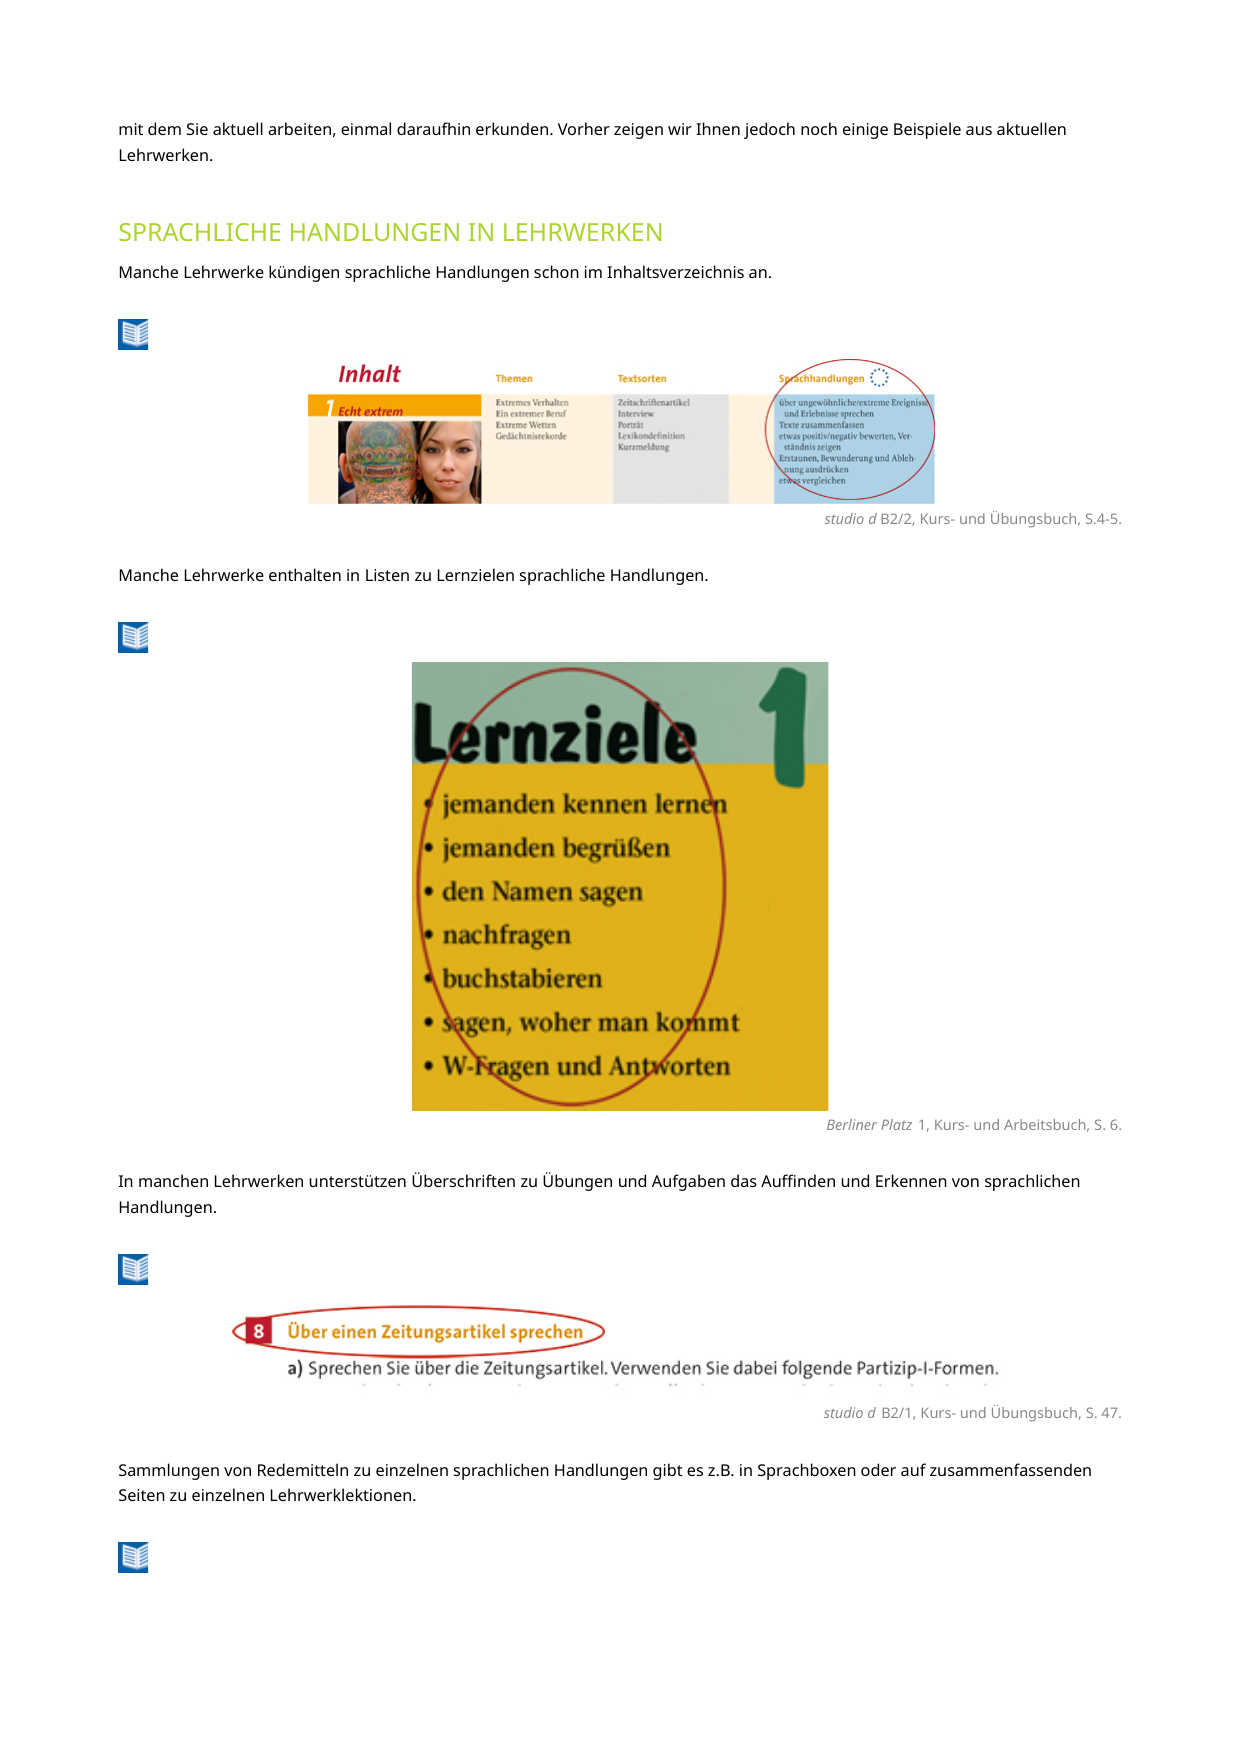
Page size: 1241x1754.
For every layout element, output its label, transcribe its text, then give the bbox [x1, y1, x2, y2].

text Sammlungen von Redemitteln zu einzelnen sprachlichen Handlungen gibt es z.B. in Sprachboxen oder auf zusammenfassenden Seiten zu einzelnen Lehrwerklektionen. [118, 1459, 1122, 1507]
text studio d B2/2, Kurs- und Übungsbuch, S.4-5. [118, 508, 1122, 528]
text studio d B2/1, Kurs- und Übungsbuch, S. 47. [118, 1403, 1122, 1423]
text Manche Lehrwerke kündigen sprachliche Handlungen schon im Inhaltsverzeichnis an. [118, 261, 1122, 283]
picture [226, 1293, 1014, 1399]
subtitle SPRACHLICHE HANDLUNGEN IN LEHRWERKEN [118, 214, 1122, 248]
picture [118, 1542, 149, 1573]
text Berliner Platz 1, Kurs- und Arbeitsbuch, S. 6. [118, 1114, 1122, 1134]
text mit dem Sie aktuell arbeiten, einmal daraufhin erkunden. Vorher zeigen wir Ihnen jedoch noch einige Beispiele aus aktuellen Lehrwerken. [118, 118, 1122, 166]
text In manchen Lehrwerken unterstützen Überschriften zu Übungen und Aufgaben das Auffinden und Erkennen von sprachlichen Handlungen. [118, 1170, 1122, 1218]
picture [118, 319, 149, 350]
picture [118, 1254, 149, 1285]
picture [118, 622, 149, 653]
text Manche Lehrwerke enthalten in Listen zu Lernzielen sprachliche Handlungen. [118, 564, 1122, 586]
picture [305, 359, 936, 505]
picture [411, 662, 829, 1111]
